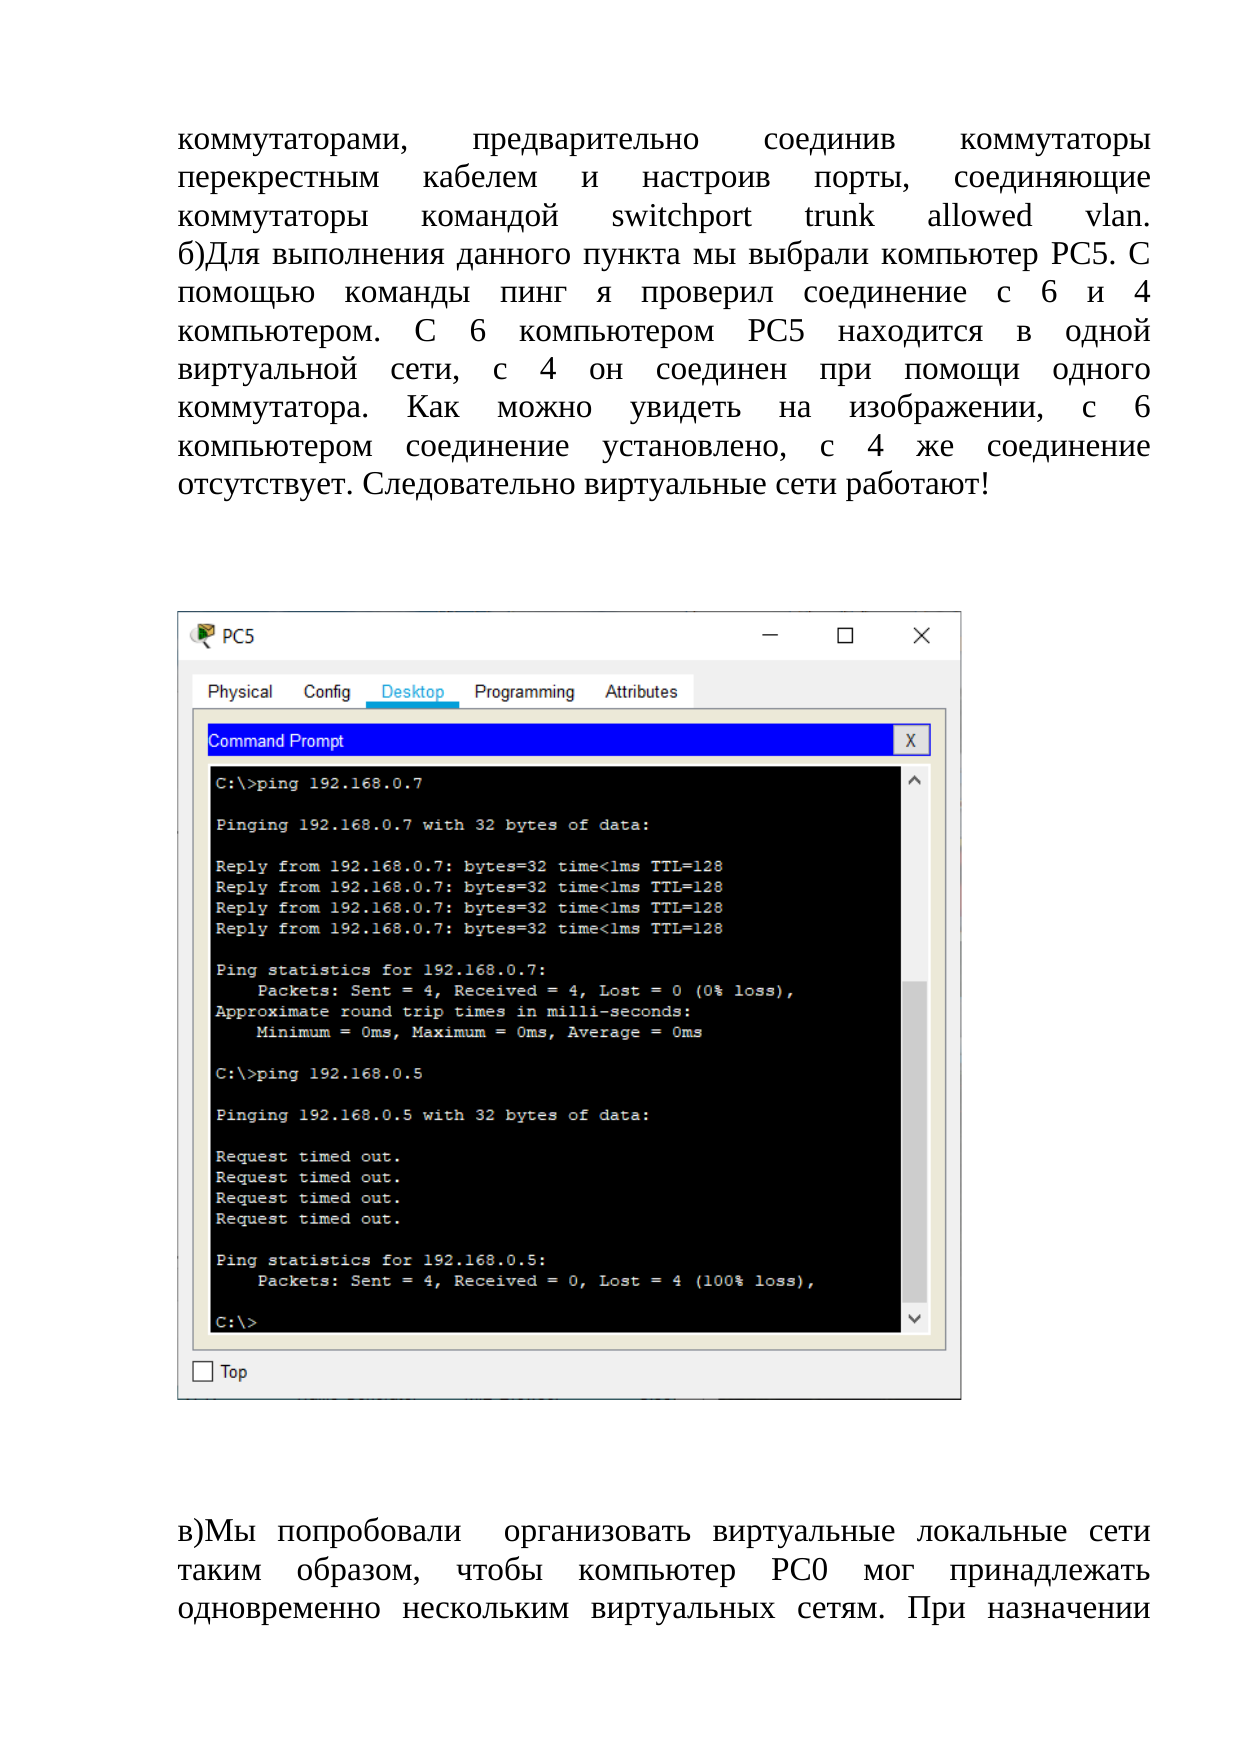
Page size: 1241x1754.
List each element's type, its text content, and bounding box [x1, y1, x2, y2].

text коммутаторами, предварительно соединив коммутаторы перекрестным кабелем и настроив порты, соединяющие коммутаторы командой switchport trunk allowed vlan. б)Для выполнения данного пункта мы выбрали компьютер PC5. С помощью команды пинг я проверил соединение с 6 и 4 компьютером. С 6 компьютером PC5 находится в одной виртуальной сети, с 4 он соединен при помощи одного коммутатора. Как можно увидеть на изображении, с 6 компьютером соединение установлено, с 4 же соединение отсутствует. Следовательно виртуальные сети работают! [177, 118, 1152, 501]
text в)Мы попробовали организовать виртуальные локальные сети таким образом, чтобы компьютер PC0 мог принадлежать одновременно нескольким виртуальных сетям. При назначении [177, 1510, 1152, 1625]
picture [177, 611, 962, 1400]
